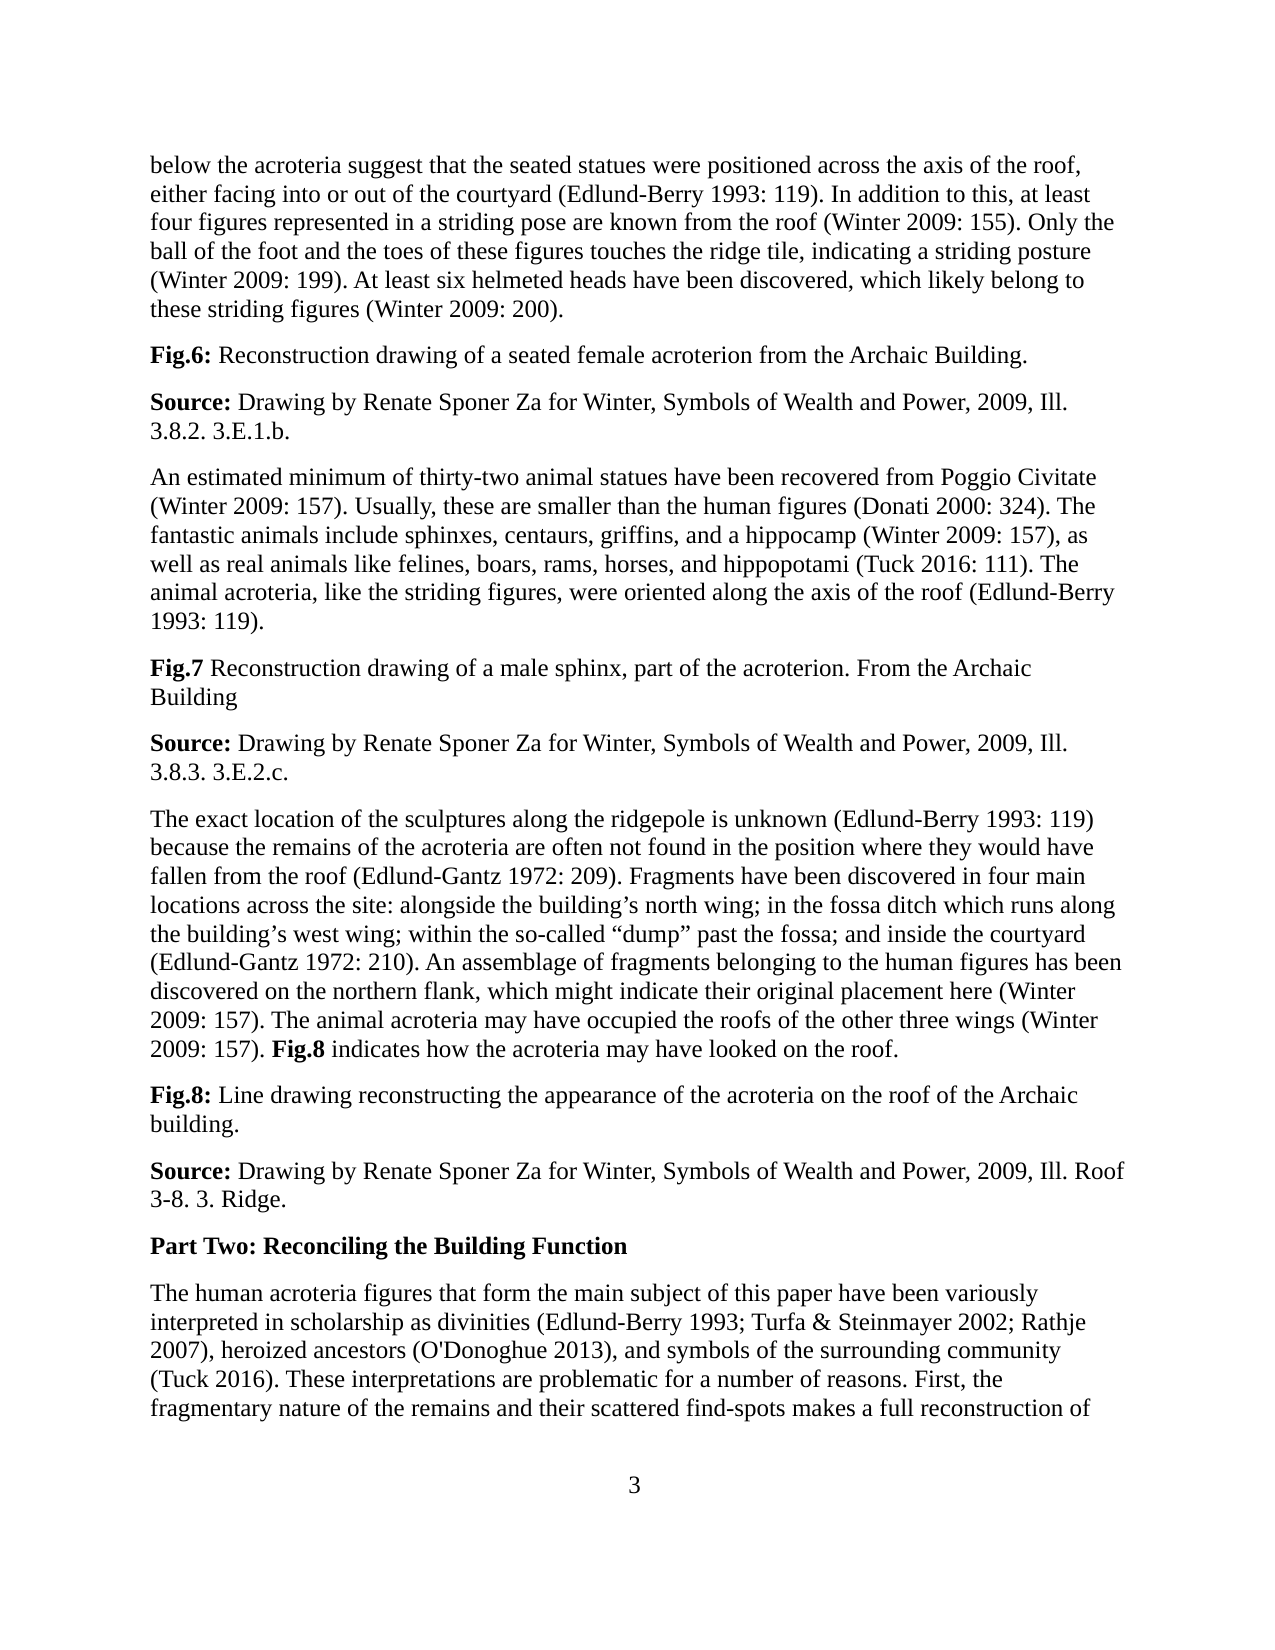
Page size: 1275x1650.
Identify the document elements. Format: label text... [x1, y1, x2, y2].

text The exact location of the sculptures along the ridgepole is unknown (Edlund-Berry 1993: 119) because the remains of the acroteria are often not found in the position where they would have fallen from the roof (Edlund-Gantz 1972: 209). Fragments have been discovered in four main locations across the site: alongside the building’s north wing; in the fossa ditch which runs along the building’s west wing; within the so-called “dump” past the fossa; and inside the courtyard (Edlund-Gantz 1972: 210). An assemblage of fragments belonging to the human figures has been discovered on the northern flank, which might indicate their original placement here (Winter 2009: 157). The animal acroteria may have occupied the roofs of the other three wings (Winter 2009: 157). Fig.8 indicates how the acroteria may have looked on the roof. [150, 804, 1125, 1062]
text Source: Drawing by Renate Sponer Za for Winter, Symbols of Wealth and Power, 2009, Ill. Roof 3-8. 3. Ridge. [150, 1156, 1125, 1213]
text below the acroteria suggest that the seated statues were positioned across the axis of the roof, either facing into or out of the courtyard (Edlund-Berry 1993: 119). In addition to this, at least four figures represented in a striding pose are known from the roof (Winter 2009: 155). Only the ball of the foot and the toes of these figures touches the ridge tile, indicating a striding posture (Winter 2009: 199). At least six helmeted heads have been discovered, which likely belong to these striding figures (Winter 2009: 200). [150, 150, 1125, 322]
text The human acroteria figures that form the main subject of this paper have been variously interpreted in scholarship as divinities (Edlund-Berry 1993; Turfa & Steinmayer 2002; Rathje 2007), heroized ancestors (O'Donoghue 2013), and symbols of the surrounding community (Tuck 2016). These interpretations are problematic for a number of reasons. First, the fragmentary nature of the remains and their scattered find-spots makes a full reconstruction of [150, 1278, 1125, 1422]
text Source: Drawing by Renate Sponer Za for Winter, Symbols of Wealth and Power, 2009, Ill. 3.8.2. 3.E.1.b. [150, 387, 1125, 444]
text Fig.8: Line drawing reconstructing the appearance of the acroteria on the roof of the Archaic building. [150, 1080, 1125, 1138]
text Fig.7 Reconstruction drawing of a male sphinx, part of the acroterion. From the Archaic Building [150, 653, 1125, 710]
text Source: Drawing by Renate Sponer Za for Winter, Symbols of Wealth and Power, 2009, Ill. 3.8.3. 3.E.2.c. [150, 728, 1125, 786]
text Fig.6: Reconstruction drawing of a seated female acroterion from the Archaic Building. [150, 340, 1125, 369]
text An estimated minimum of thirty-two animal statues have been recovered from Poggio Civitate (Winter 2009: 157). Usually, these are smaller than the human figures (Donati 2000: 324). The fantastic animals include sphinxes, centaurs, griffins, and a hippocamp (Winter 2009: 157), as well as real animals like felines, boars, rams, horses, and hippopotami (Tuck 2016: 111). The animal acroteria, like the striding figures, were oriented along the axis of the roof (Edlund-Berry 1993: 119). [150, 462, 1125, 635]
text Part Two: Reconciling the Building Function [150, 1231, 1125, 1260]
